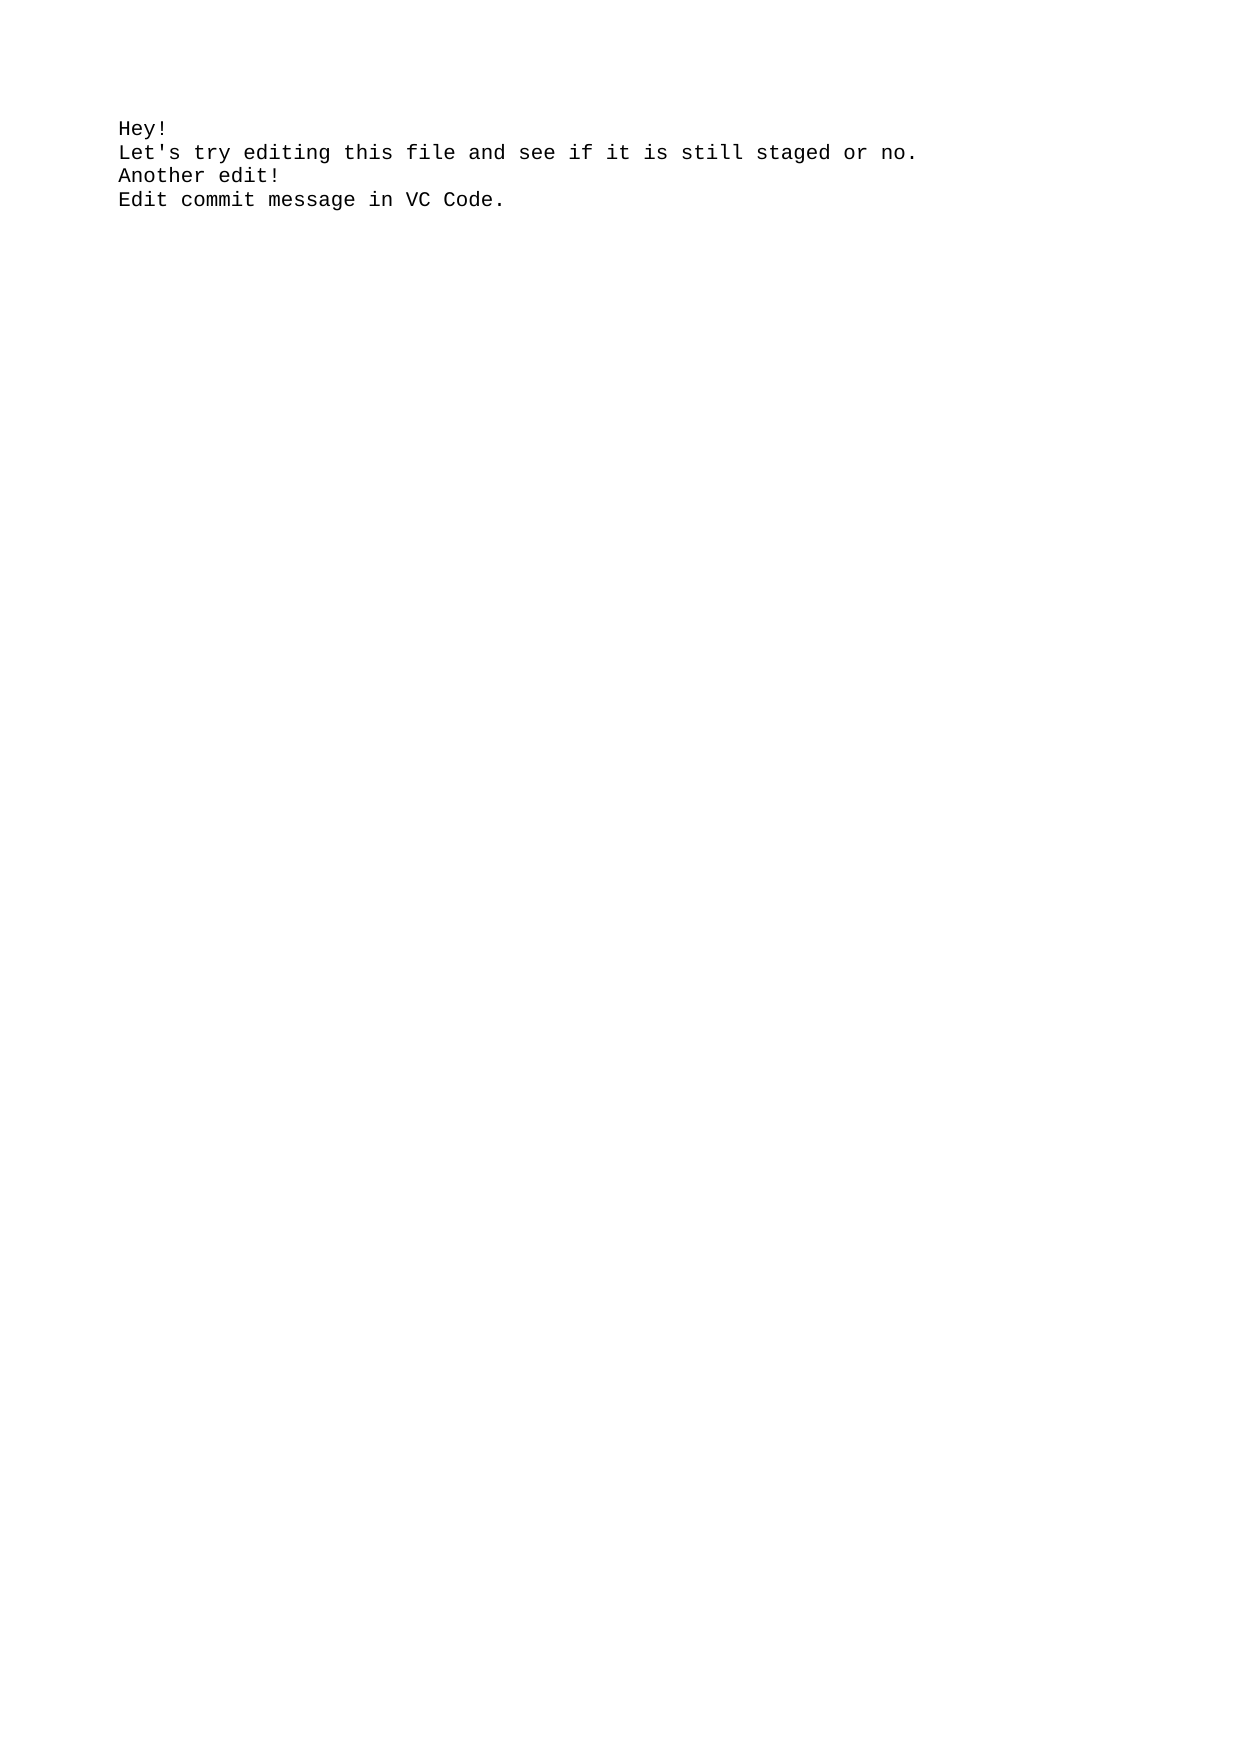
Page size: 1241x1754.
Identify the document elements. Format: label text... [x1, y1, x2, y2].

text Another edit! [118, 165, 1122, 189]
text Let's try editing this file and see if it is still staged or no. [118, 142, 1122, 165]
text Edit commit message in VC Code. [118, 189, 1122, 213]
text Hey! [118, 118, 1122, 142]
